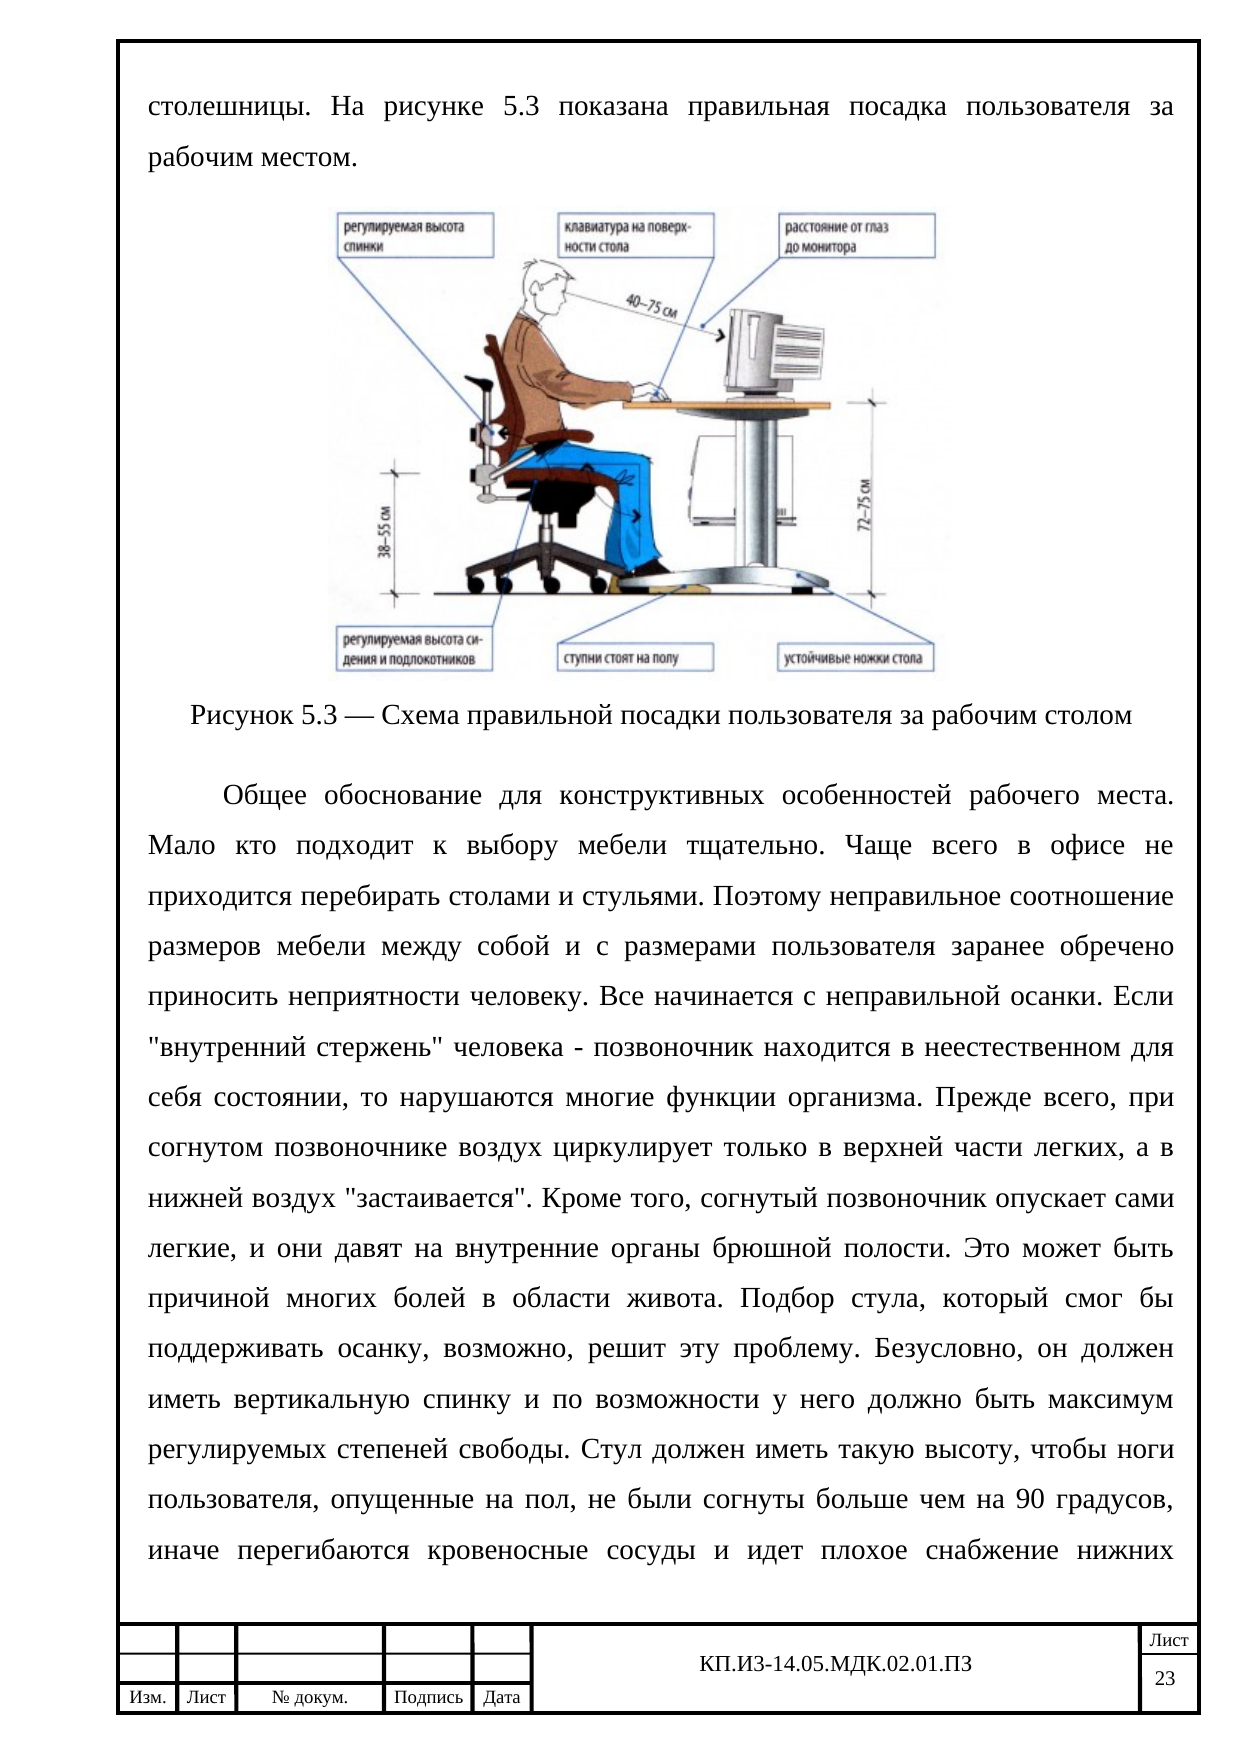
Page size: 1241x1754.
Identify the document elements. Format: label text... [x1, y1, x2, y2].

text Общее обоснование для конструктивных особенностей рабочего места. Мало кто подходит к выбору мебели тщательно. Чаще всего в офисе не приходится перебирать столами и стульями. Поэтому неправильное соотношение размеров мебели между собой и с размерами пользователя заранее обречено приносить неприятности человеку. Все начинается с неправильной осанки. Если "внутренний стержень" человека - позвоночник находится в неестественном для себя состоянии, то нарушаются многие функции организма. Прежде всего, при согнутом позвоночнике воздух циркулирует только в верхней части легких, а в нижней воздух "застаивается". Кроме того, согнутый позвоночник опускает сами легкие, и они давят на внутренние органы брюшной полости. Это может быть причиной многих болей в области живота. Подбор стула, который смог бы поддерживать осанку, возможно, решит эту проблему. Безусловно, он должен иметь вертикальную спинку и по возможности у него должно быть максимум регулируемых степеней свободы. Стул должен иметь такую высоту, чтобы ноги пользователя, опущенные на пол, не были согнуты больше чем на 90 градусов, иначе перегибаются кровеносные сосуды и идет плохое снабжение нижних [148, 777, 1175, 1565]
text Рисунок 5.3 — Схема правильной посадки пользователя за рабочим столом [148, 189, 1175, 731]
list столешницы. На рисунке 5.3 показана правильная посадка пользователя за рабочим местом. [148, 88, 1175, 172]
picture [327, 206, 951, 681]
